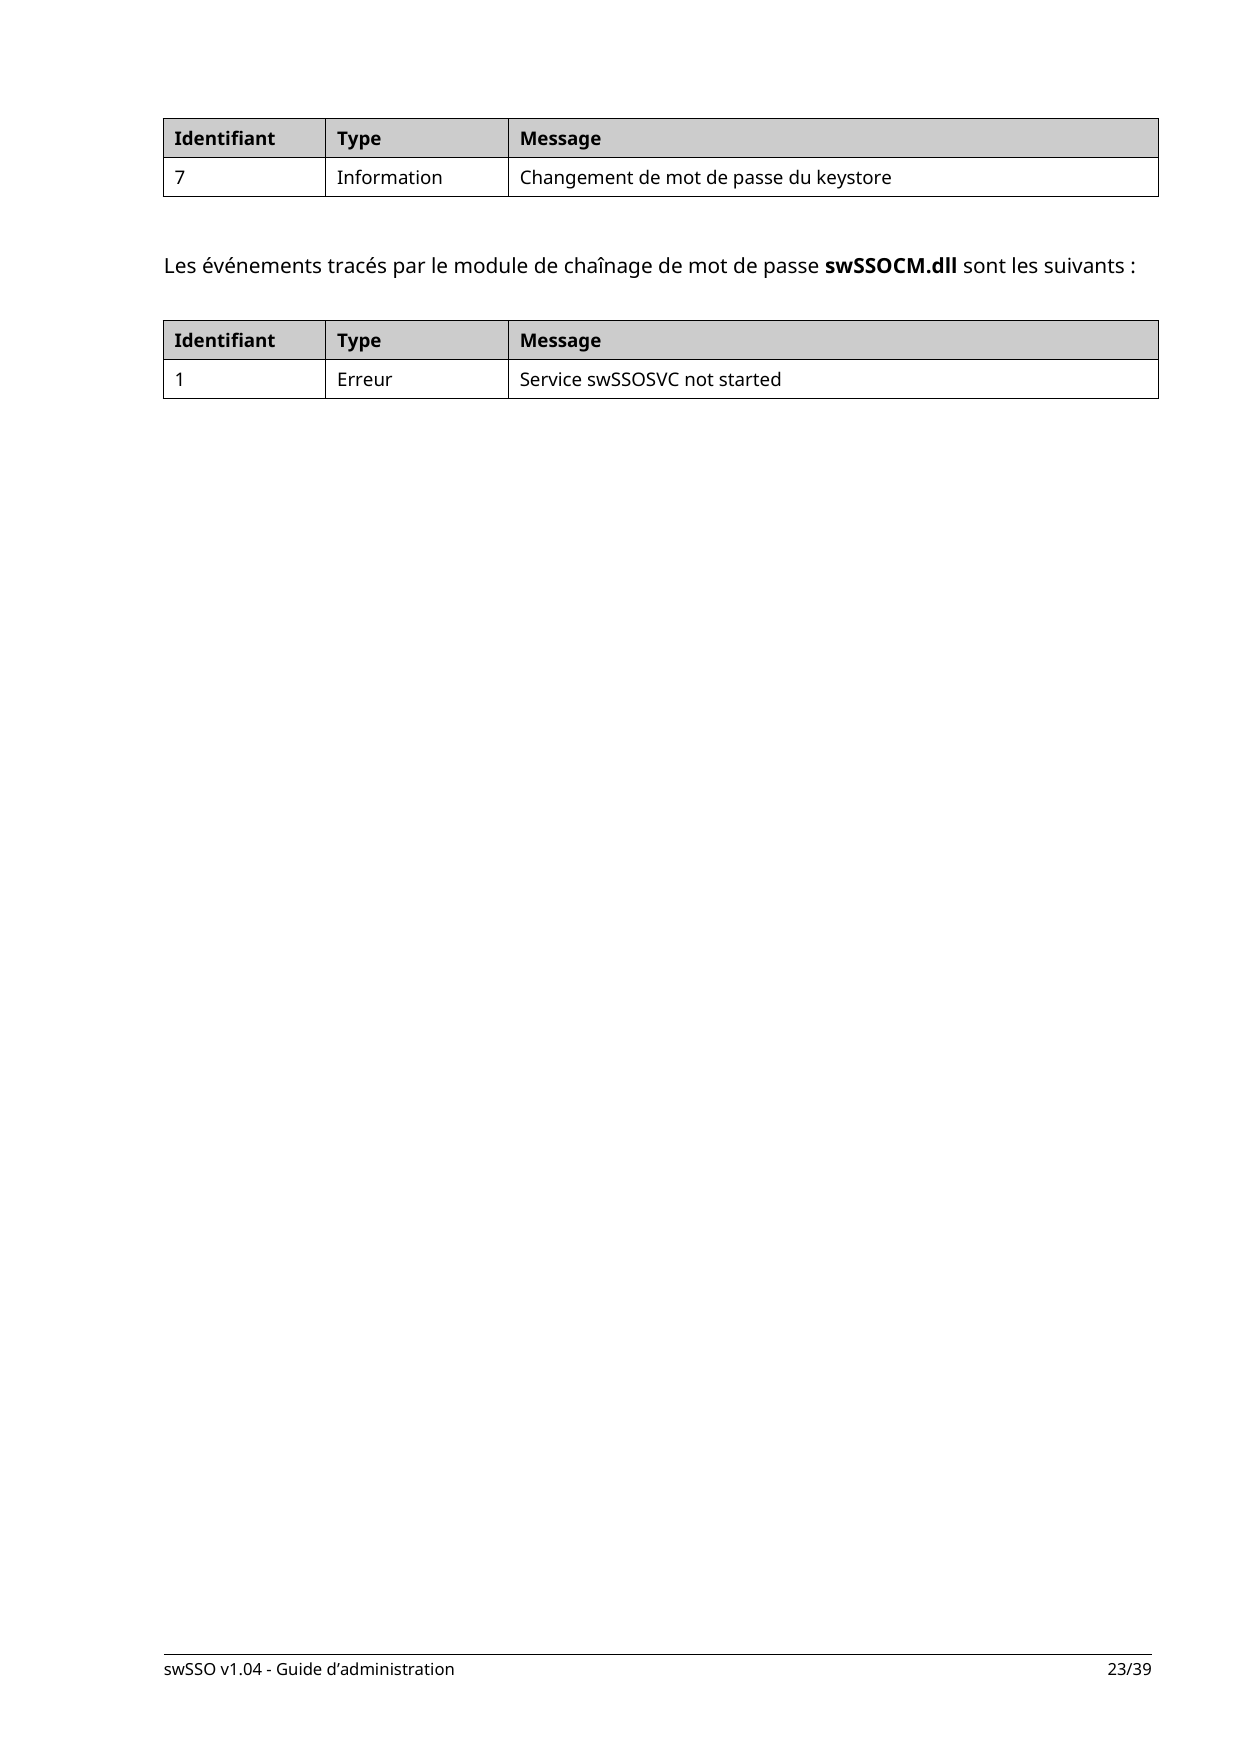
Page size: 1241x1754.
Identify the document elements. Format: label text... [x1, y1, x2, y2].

text Les événements tracés par le module de chaînage de mot de passe swSSOCM.dll sont les suivants : [164, 251, 1152, 279]
table_cell 7 [164, 158, 325, 196]
table_header Identifiant [164, 119, 325, 157]
table_header Message [509, 119, 1158, 157]
table_cell Information [326, 158, 508, 196]
table_header Type [326, 119, 508, 157]
table_cell Changement de mot de passe du keystore [509, 158, 1158, 196]
table_cell Erreur [326, 360, 508, 398]
table_header Type [326, 321, 508, 359]
table_cell 1 [164, 360, 325, 398]
table_header Identifiant [164, 321, 325, 359]
table_cell Service swSSOSVC not started [509, 360, 1158, 398]
table_header Message [509, 321, 1158, 359]
